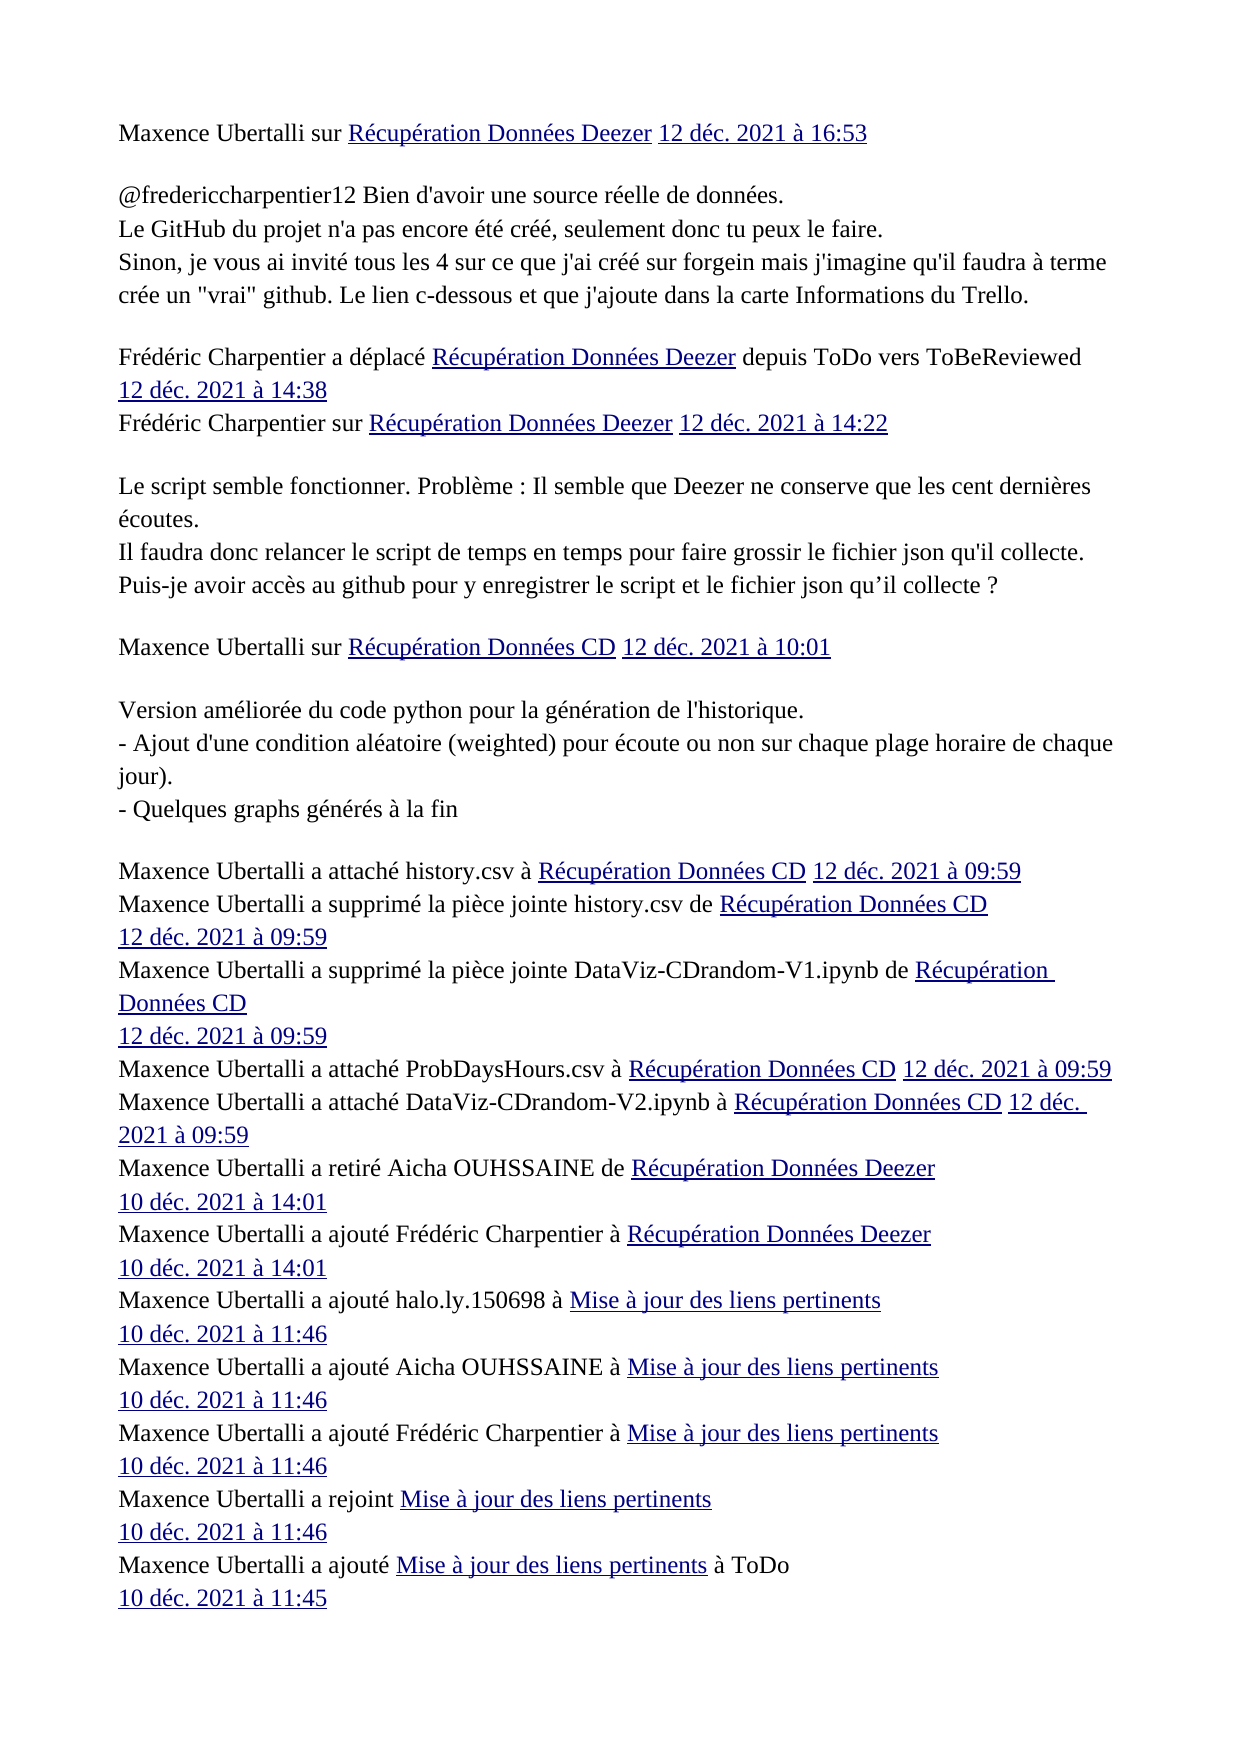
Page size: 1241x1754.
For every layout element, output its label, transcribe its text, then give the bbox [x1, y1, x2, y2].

text 12 déc. 2021 à 09:59 [118, 922, 1122, 951]
text Frédéric Charpentier a déplacé Récupération Données Deezer depuis ToDo vers ToBeReviewed [118, 342, 1122, 371]
text 10 déc. 2021 à 14:01 [118, 1187, 1122, 1215]
text 12 déc. 2021 à 09:59 [118, 1021, 1122, 1050]
text Maxence Ubertalli sur Récupération Données CD 12 déc. 2021 à 10:01 [118, 632, 1122, 661]
text Maxence Ubertalli a ajouté halo.ly.150698 à Mise à jour des liens pertinents [118, 1286, 1122, 1314]
text Maxence Ubertalli a attaché DataViz-CDrandom-V2.ipynb à Récupération Données CD 12 déc. 2021 à 09:59 [118, 1087, 1122, 1149]
text 10 déc. 2021 à 11:46 [118, 1517, 1122, 1546]
text Maxence Ubertalli a supprimé la pièce jointe history.csv de Récupération Données CD [118, 889, 1122, 918]
text Maxence Ubertalli a supprimé la pièce jointe DataViz-CDrandom-V1.ipynb de Récupération Données CD [118, 955, 1122, 1017]
text Maxence Ubertalli a attaché history.csv à Récupération Données CD 12 déc. 2021 à 09:59 [118, 856, 1122, 885]
text Maxence Ubertalli a ajouté Mise à jour des liens pertinents à ToDo [118, 1550, 1122, 1578]
text @fredericcharpentier12 Bien d'avoir une source réelle de données. Le GitHub du projet n'a pas encore été créé, seulement donc tu peux le faire. Sinon, je vous ai invité tous les 4 sur ce que j'ai créé sur forgein mais j'imagine qu'il faudra à terme crée un "vrai" github. Le lien c-dessous et que j'ajoute dans la carte Informations du Trello. [118, 181, 1122, 308]
text Maxence Ubertalli sur Récupération Données Deezer 12 déc. 2021 à 16:53 [118, 118, 1122, 147]
text 12 déc. 2021 à 14:38 [118, 375, 1122, 404]
text Maxence Ubertalli a retiré Aicha OUHSSAINE de Récupération Données Deezer [118, 1153, 1122, 1182]
text 10 déc. 2021 à 14:01 [118, 1253, 1122, 1281]
text 10 déc. 2021 à 11:46 [118, 1451, 1122, 1479]
text Version améliorée du code python pour la génération de l'historique. - Ajout d'une condition aléatoire (weighted) pour écoute ou non sur chaque plage horaire de chaque jour). - Quelques graphs générés à la fin [118, 695, 1122, 823]
text Maxence Ubertalli a ajouté Frédéric Charpentier à Récupération Données Deezer [118, 1219, 1122, 1248]
text Maxence Ubertalli a ajouté Aicha OUHSSAINE à Mise à jour des liens pertinents [118, 1352, 1122, 1380]
text Le script semble fonctionner. Problème : Il semble que Deezer ne conserve que les cent dernières écoutes. Il faudra donc relancer le script de temps en temps pour faire grossir le fichier json qu'il collecte. Puis-je avoir accès au github pour y enregistrer le script et le fichier json qu’il collecte ? [118, 471, 1122, 598]
text Frédéric Charpentier sur Récupération Données Deezer 12 déc. 2021 à 14:22 [118, 408, 1122, 437]
text Maxence Ubertalli a rejoint Mise à jour des liens pertinents [118, 1484, 1122, 1512]
text Maxence Ubertalli a attaché ProbDaysHours.csv à Récupération Données CD 12 déc. 2021 à 09:59 [118, 1054, 1122, 1083]
text 10 déc. 2021 à 11:45 [118, 1583, 1122, 1612]
text 10 déc. 2021 à 11:46 [118, 1319, 1122, 1347]
text Maxence Ubertalli a ajouté Frédéric Charpentier à Mise à jour des liens pertinents [118, 1418, 1122, 1446]
text 10 déc. 2021 à 11:46 [118, 1385, 1122, 1413]
